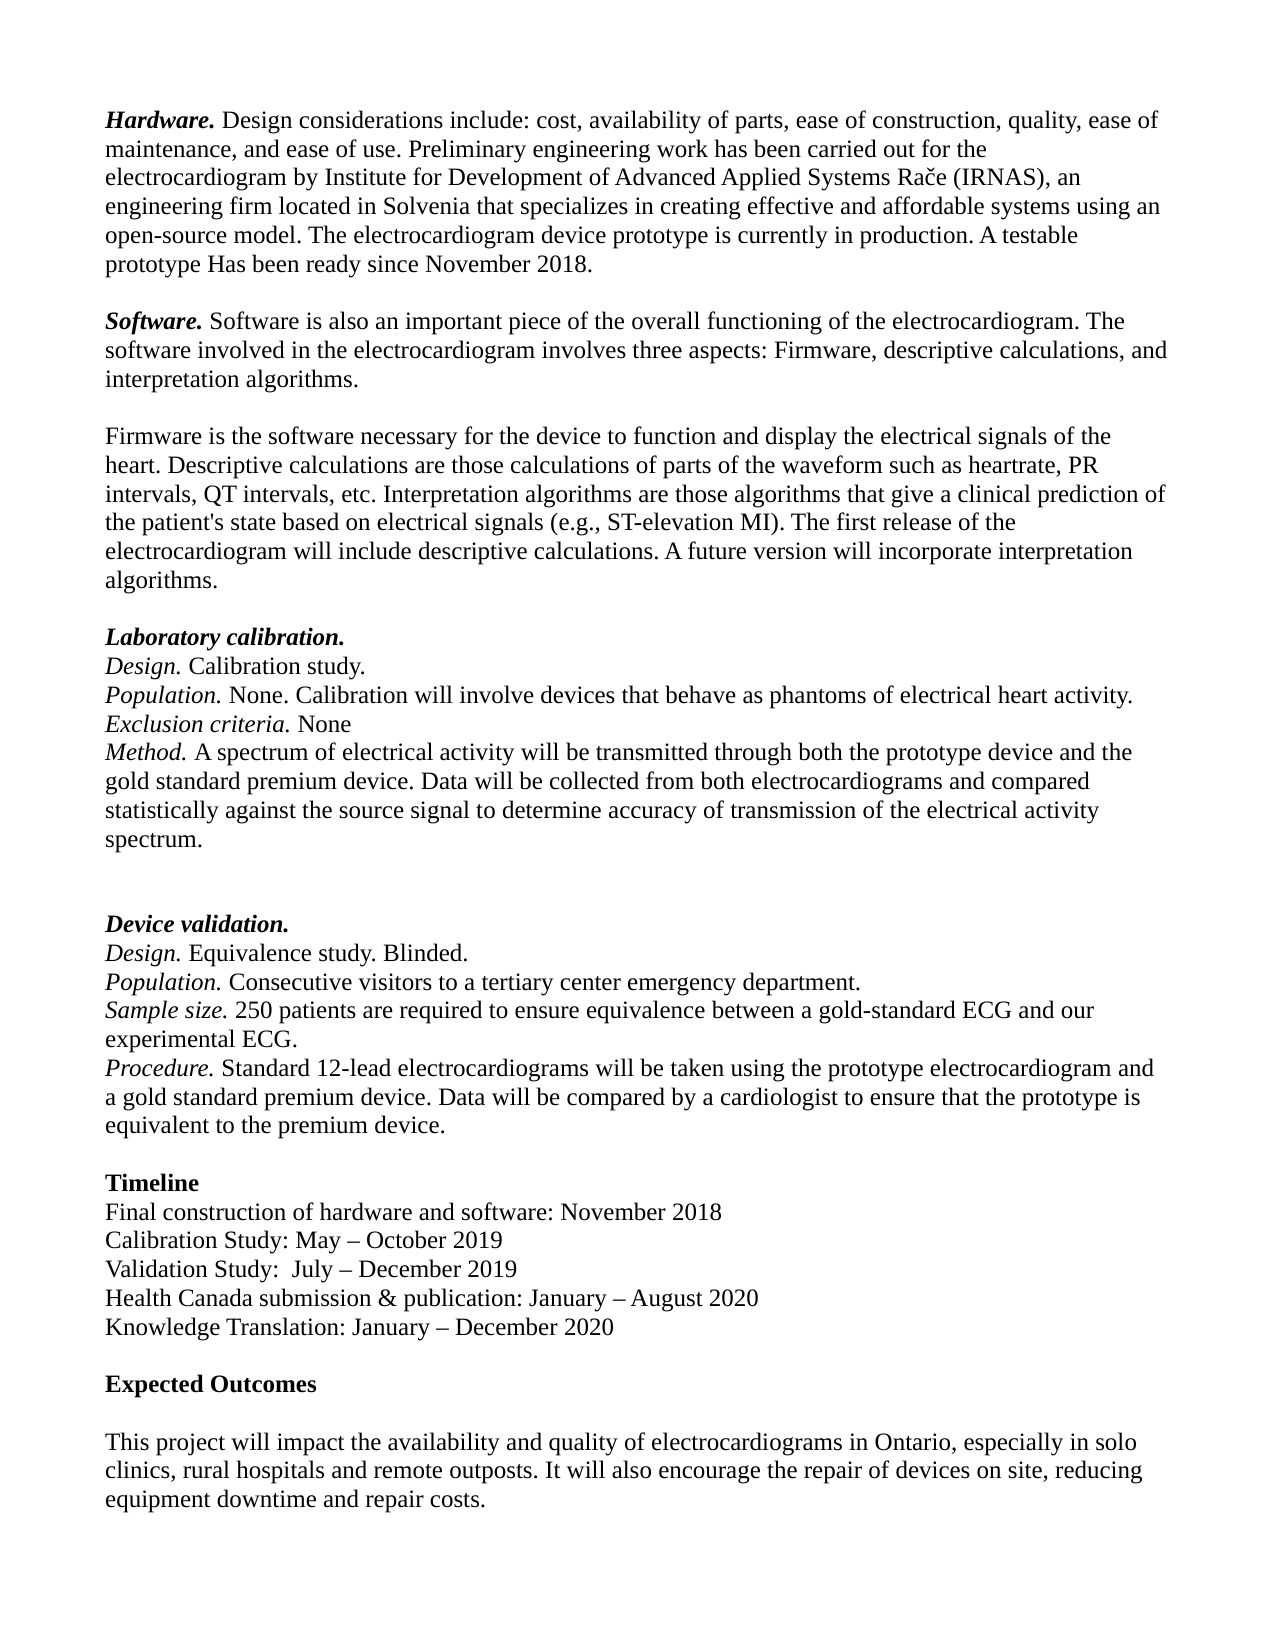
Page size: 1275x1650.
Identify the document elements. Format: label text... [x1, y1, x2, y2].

text This project will impact the availability and quality of electrocardiograms in Ontario, especially in solo clinics, rural hospitals and remote outposts. It will also encourage the repair of devices on site, reducing equipment downtime and repair costs. [105, 1427, 1170, 1513]
text Software. Software is also an important piece of the overall functioning of the electrocardiogram. The software involved in the electrocardiogram involves three aspects: Firmware, descriptive calculations, and interpretation algorithms. [105, 306, 1170, 392]
text Procedure. Standard 12-lead electrocardiograms will be taken using the prototype electrocardiogram and a gold standard premium device. Data will be compared by a cardiologist to ensure that the prototype is equivalent to the premium device. [105, 1053, 1170, 1139]
text Health Canada submission & publication: January – August 2020 [105, 1283, 1170, 1312]
text Design. Calibration study. [105, 651, 1170, 680]
text Design. Equivalence study. Blinded. [105, 938, 1170, 967]
text Exclusion criteria. None [105, 709, 1170, 737]
text Calibration Study: May – October 2019 [105, 1226, 1170, 1254]
text Validation Study: July – December 2019 [105, 1254, 1170, 1283]
text Population. Consecutive visitors to a tertiary center emergency department. [105, 967, 1170, 996]
text Expected Outcomes [105, 1369, 1170, 1398]
text Hardware. Design considerations include: cost, availability of parts, ease of construction, quality, ease of maintenance, and ease of use. Preliminary engineering work has been carried out for the electrocardiogram by Institute for Development of Advanced Applied Systems Rače (IRNAS), an engineering firm located in Solvenia that specializes in creating effective and affordable systems using an open-source model. The electrocardiogram device prototype is currently in production. A testable prototype Has been ready since November 2018. [105, 105, 1170, 277]
text Method. A spectrum of electrical activity will be transmitted through both the prototype device and the gold standard premium device. Data will be collected from both electrocardiograms and compared statistically against the source signal to determine accuracy of transmission of the electrical activity spectrum. [105, 737, 1170, 852]
text Timeline [105, 1168, 1170, 1197]
text Knowledge Translation: January – December 2020 [105, 1312, 1170, 1341]
text Laboratory calibration. [105, 622, 1170, 651]
text Sample size. 250 patients are required to ensure equivalence between a gold-standard ECG and our experimental ECG. [105, 996, 1170, 1053]
text Firmware is the software necessary for the device to function and display the electrical signals of the heart. Descriptive calculations are those calculations of parts of the waveform such as heartrate, PR intervals, QT intervals, etc. Interpretation algorithms are those algorithms that give a clinical prediction of the patient's state based on electrical signals (e.g., ST-elevation MI). The first release of the electrocardiogram will include descriptive calculations. A future version will incorporate interpretation algorithms. [105, 421, 1170, 594]
text Device validation. [105, 909, 1170, 938]
text Final construction of hardware and software: November 2018 [105, 1197, 1170, 1226]
text Population. None. Calibration will involve devices that behave as phantoms of electrical heart activity. [105, 680, 1170, 709]
